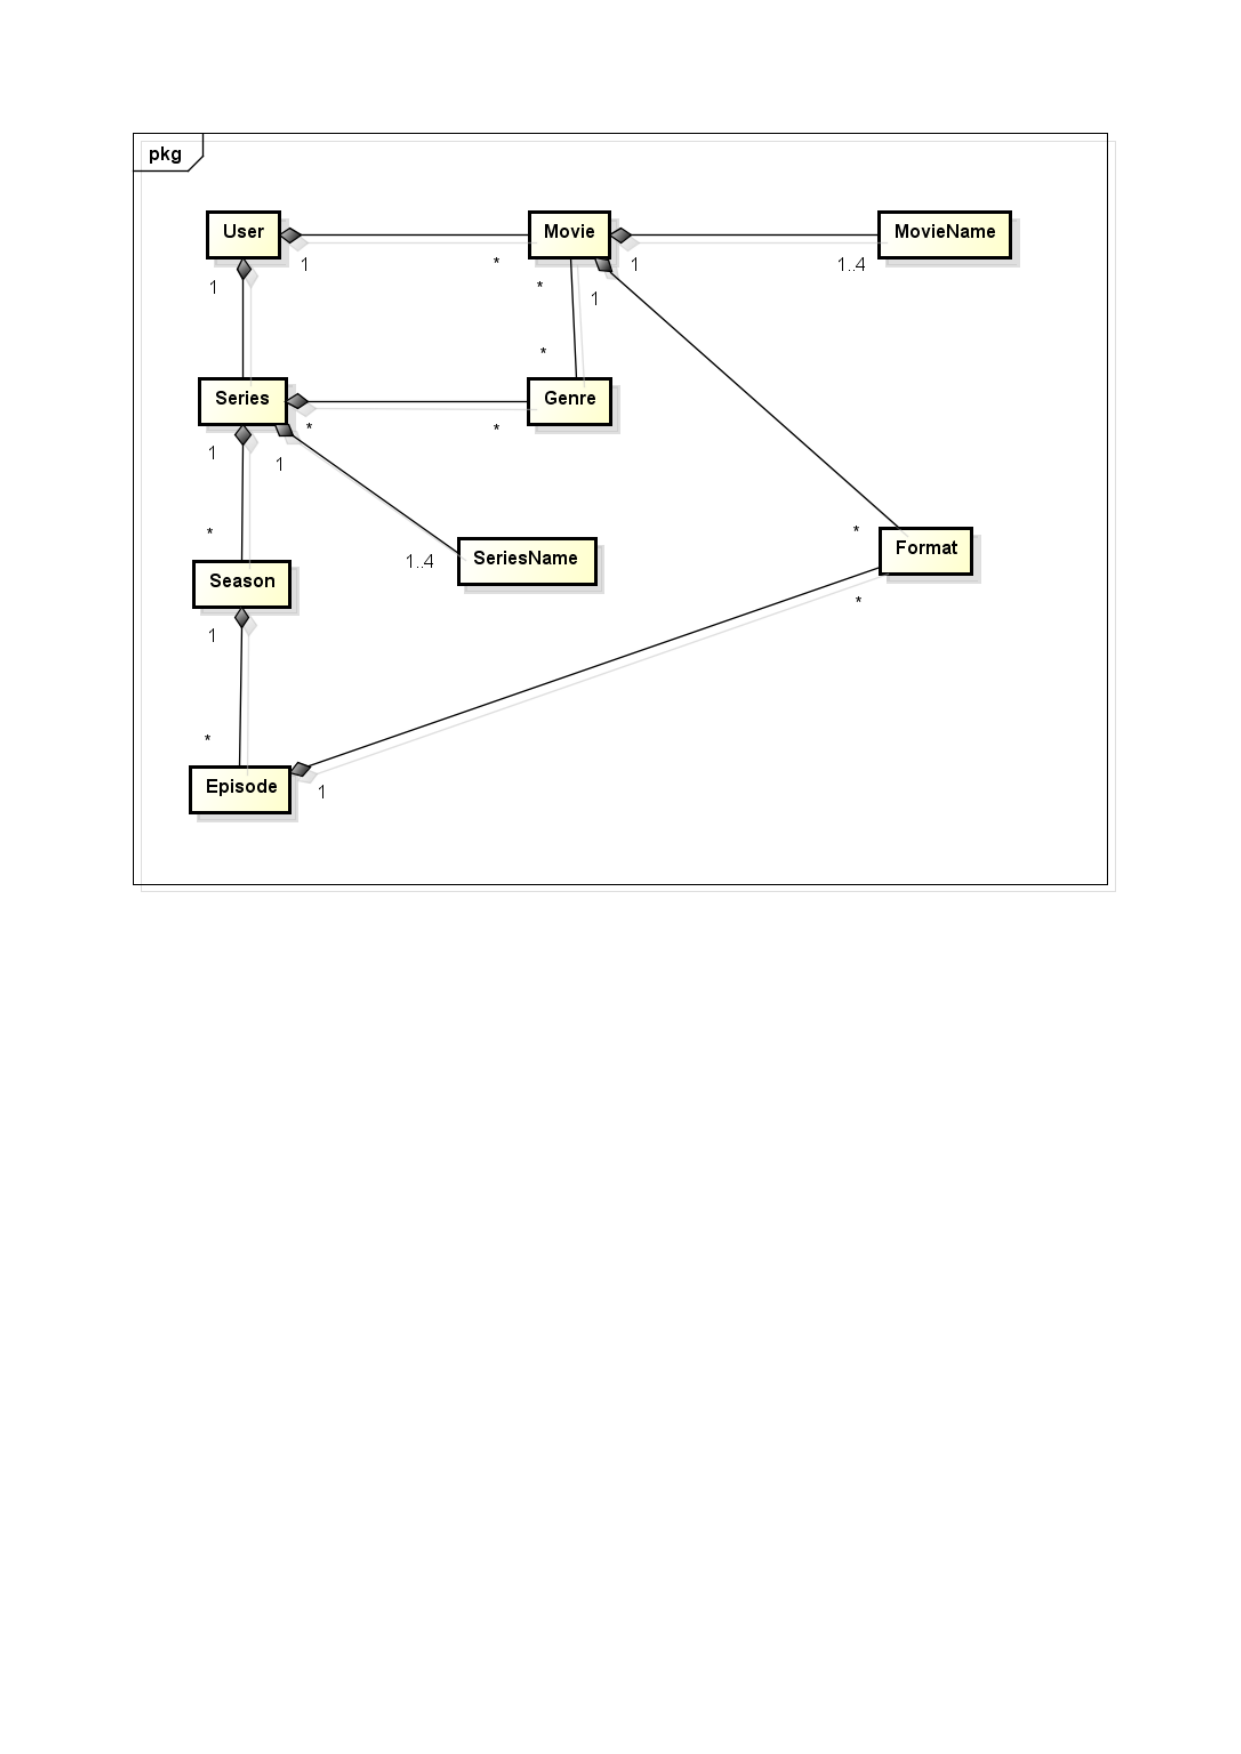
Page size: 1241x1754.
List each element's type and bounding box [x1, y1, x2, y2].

picture [118, 118, 1123, 899]
